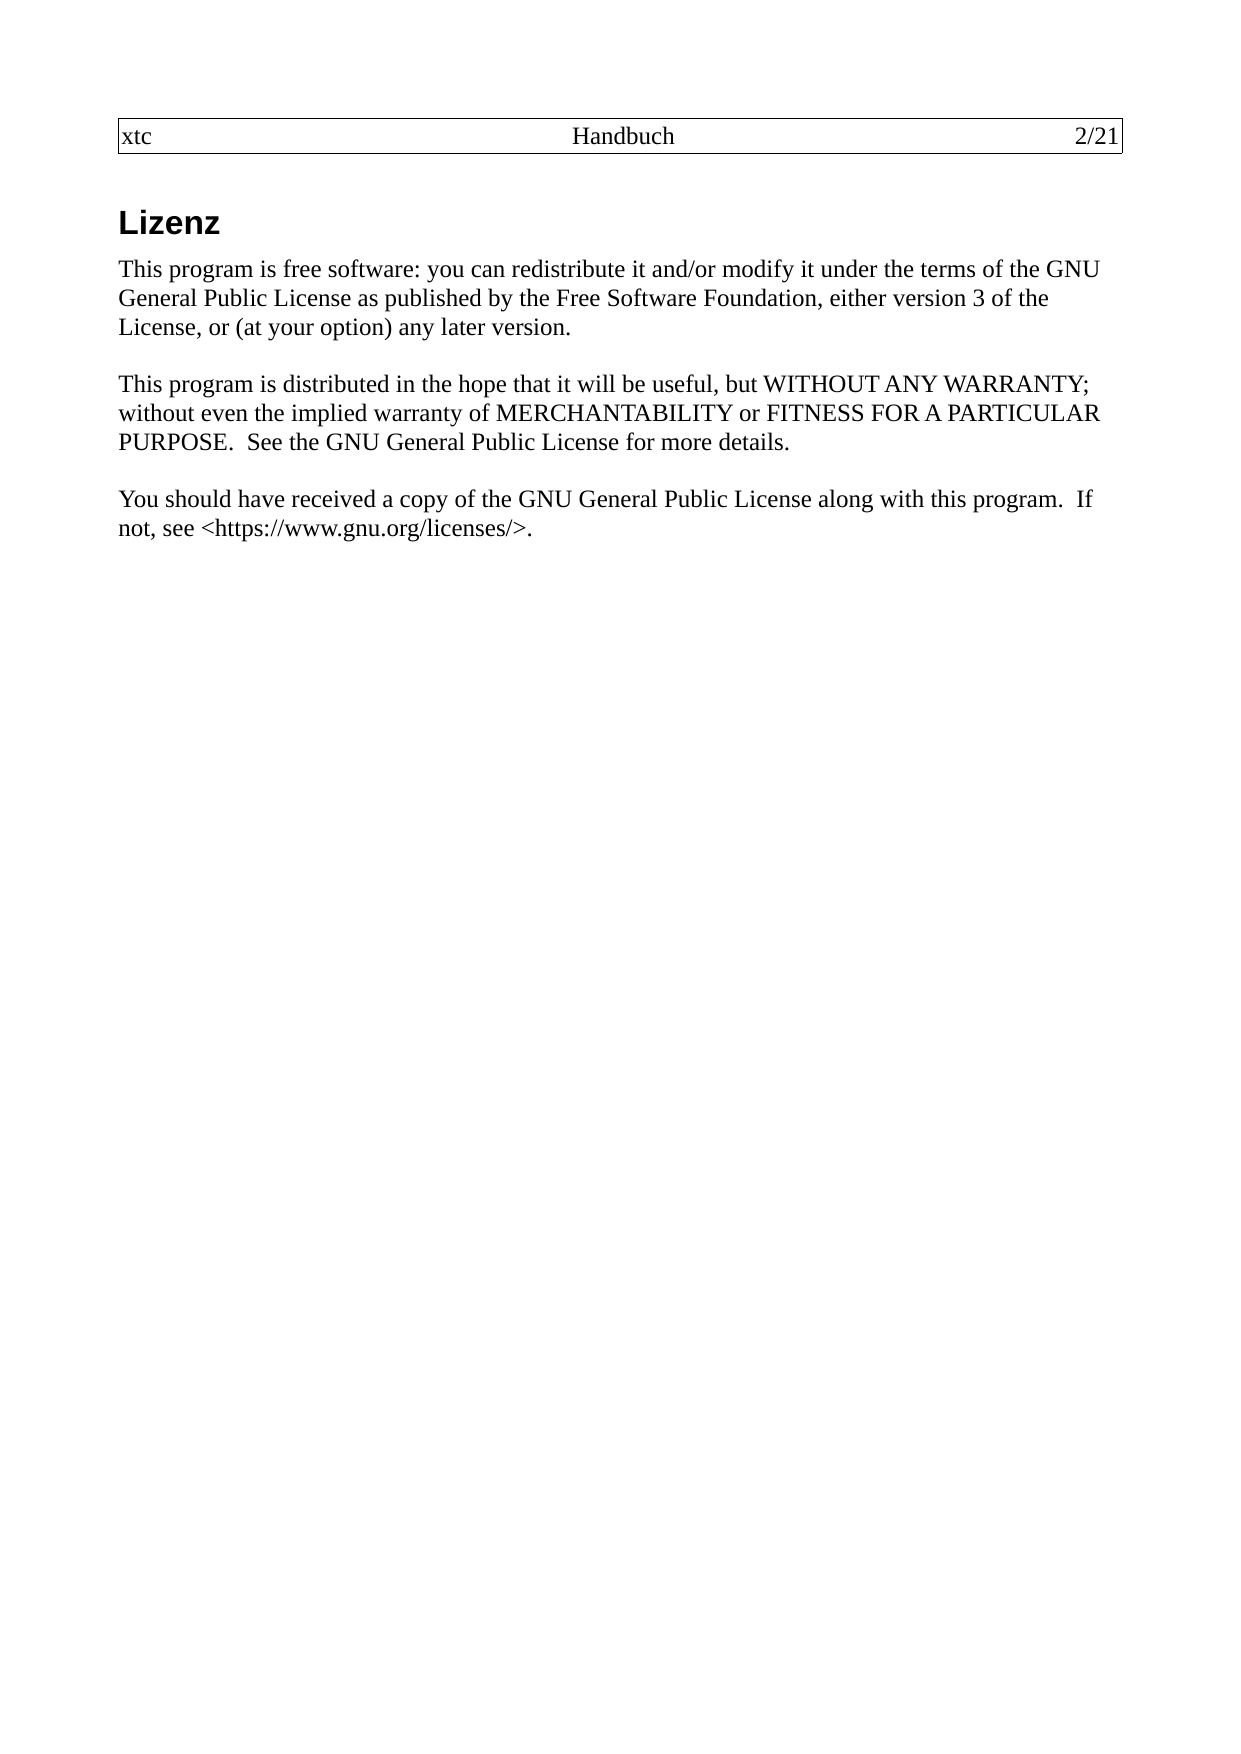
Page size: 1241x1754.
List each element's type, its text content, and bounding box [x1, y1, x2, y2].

text You should have received a copy of the GNU General Public License along with this program. If not, see <https://www.gnu.org/licenses/>. [118, 484, 1122, 542]
text This program is distributed in the hope that it will be useful, but WITHOUT ANY WARRANTY; without even the implied warranty of MERCHANTABILITY or FITNESS FOR A PARTICULAR PURPOSE. See the GNU General Public License for more details. [118, 369, 1122, 456]
subtitle Lizenz [118, 203, 1122, 242]
text This program is free software: you can redistribute it and/or modify it under the terms of the GNU General Public License as published by the Free Software Foundation, either version 3 of the License, or (at your option) any later version. [118, 254, 1122, 341]
